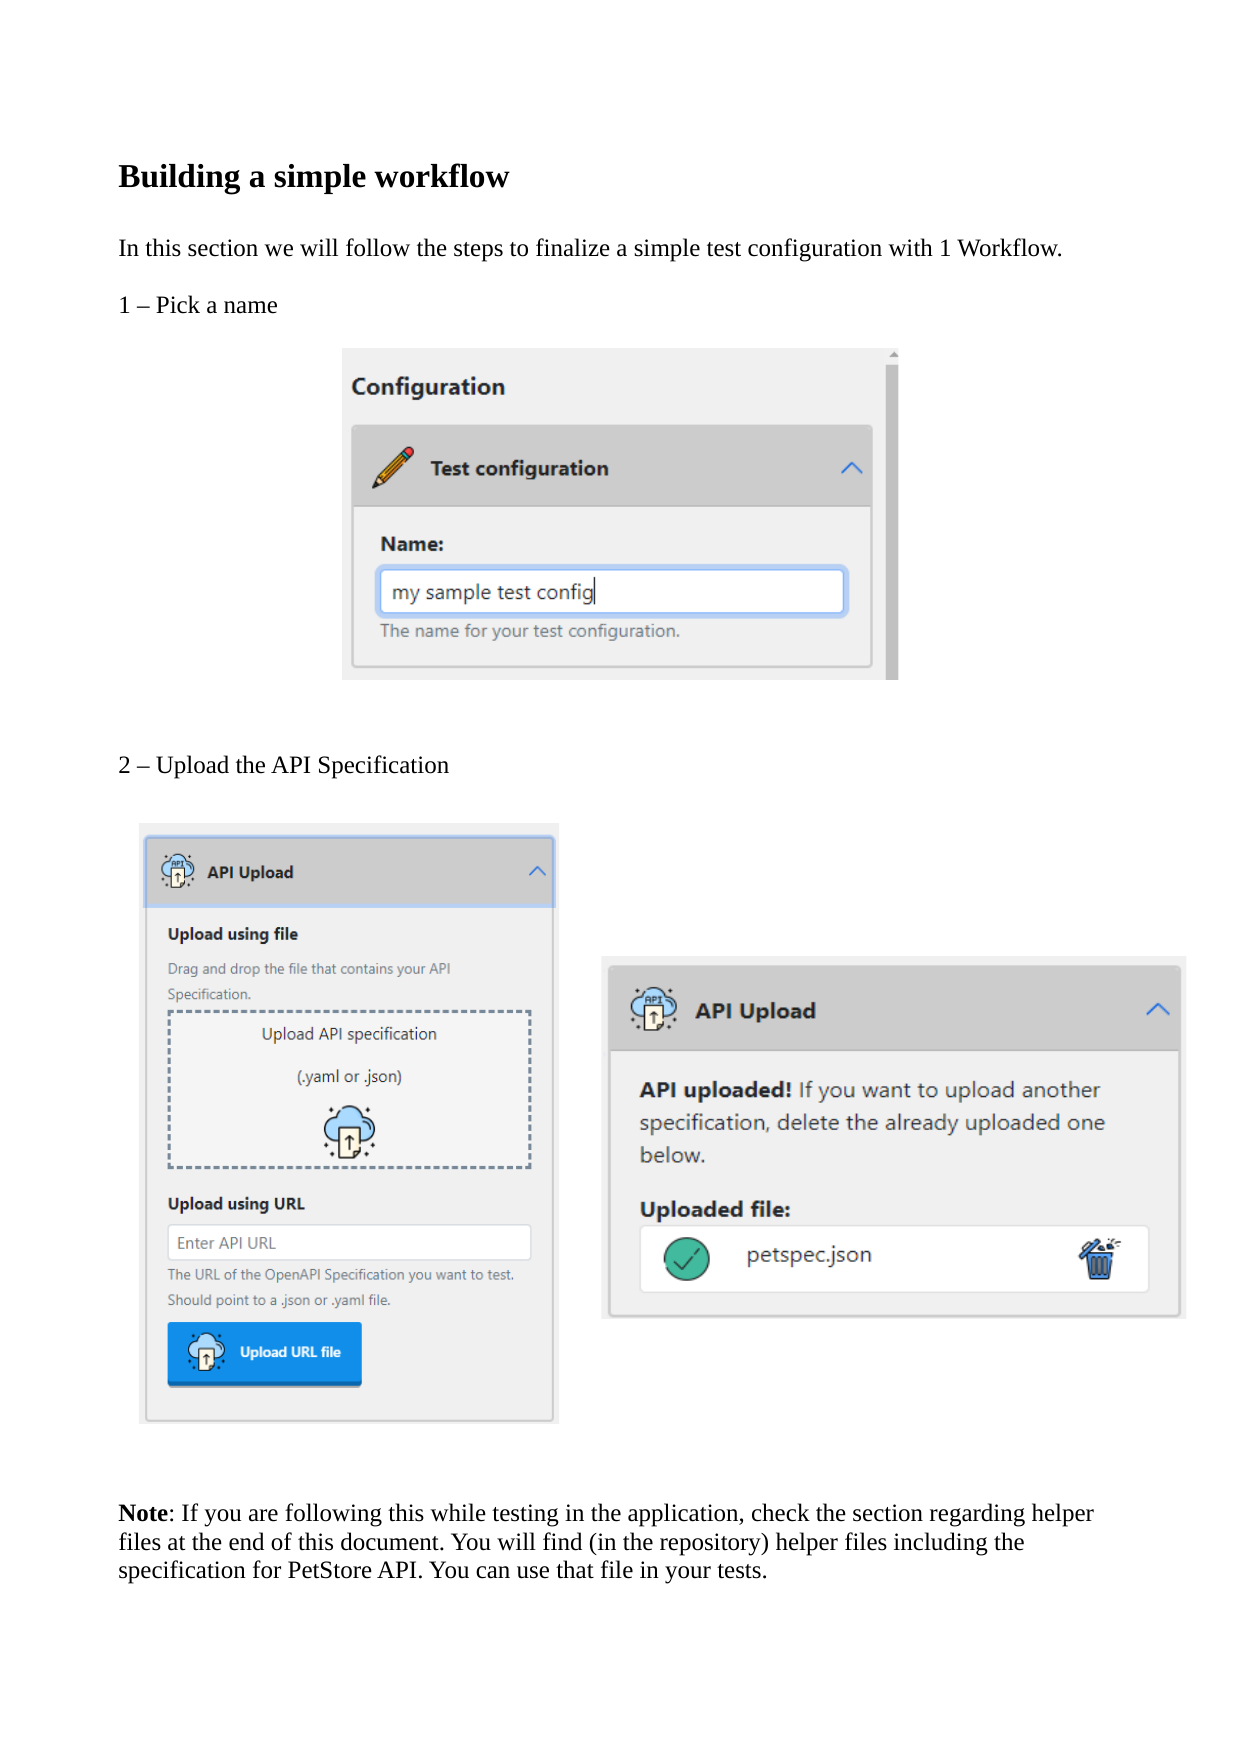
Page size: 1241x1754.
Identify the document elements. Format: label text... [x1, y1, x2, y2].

text 1 – Pick a name [118, 291, 1122, 319]
text Building a simple workflow [118, 156, 1122, 195]
picture [342, 348, 899, 680]
text In this section we will follow the steps to finalize a simple test configuration with 1 Workflow. [118, 233, 1122, 262]
picture [138, 823, 560, 1424]
text Note: If you are following this while testing in the application, check the section regarding helper files at the end of this document. You will find (in the repository) helper files including the specification for PetStore API. You can use that file in your tests. [118, 1498, 1122, 1584]
text 2 – Upload the API Specification [118, 751, 1122, 779]
picture [601, 956, 1187, 1319]
